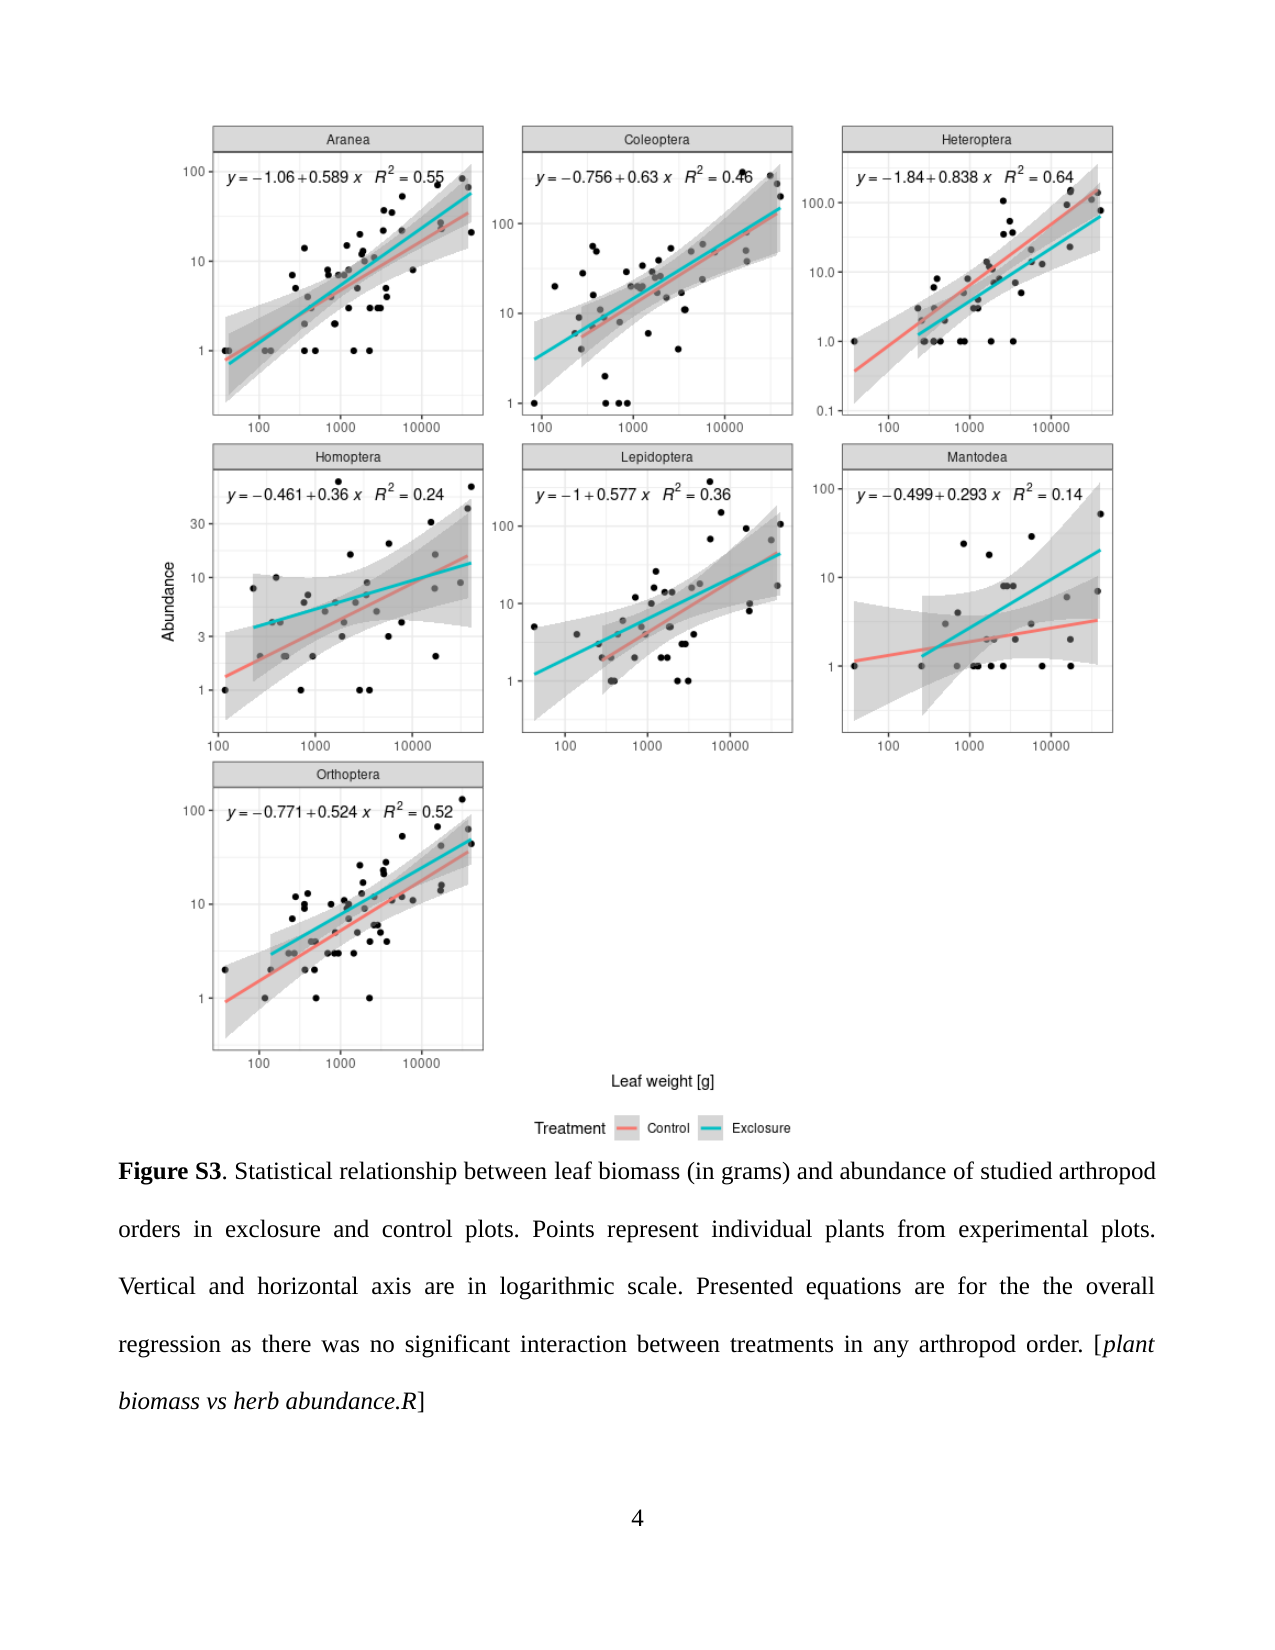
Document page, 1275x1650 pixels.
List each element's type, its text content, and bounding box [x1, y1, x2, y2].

picture [154, 118, 1121, 1157]
text Figure S3. Statistical relationship between leaf biomass (in grams) and abundance of studied arthropod orders in exclosure and control plots. Points represent individual plants from experimental plots. Vertical and horizontal axis are in logarithmic scale. Presented equations are for the the overall regression as there was no significant interaction between treatments in any arthropod order. [plant biomass vs herb abundance.R] [118, 118, 1157, 1415]
